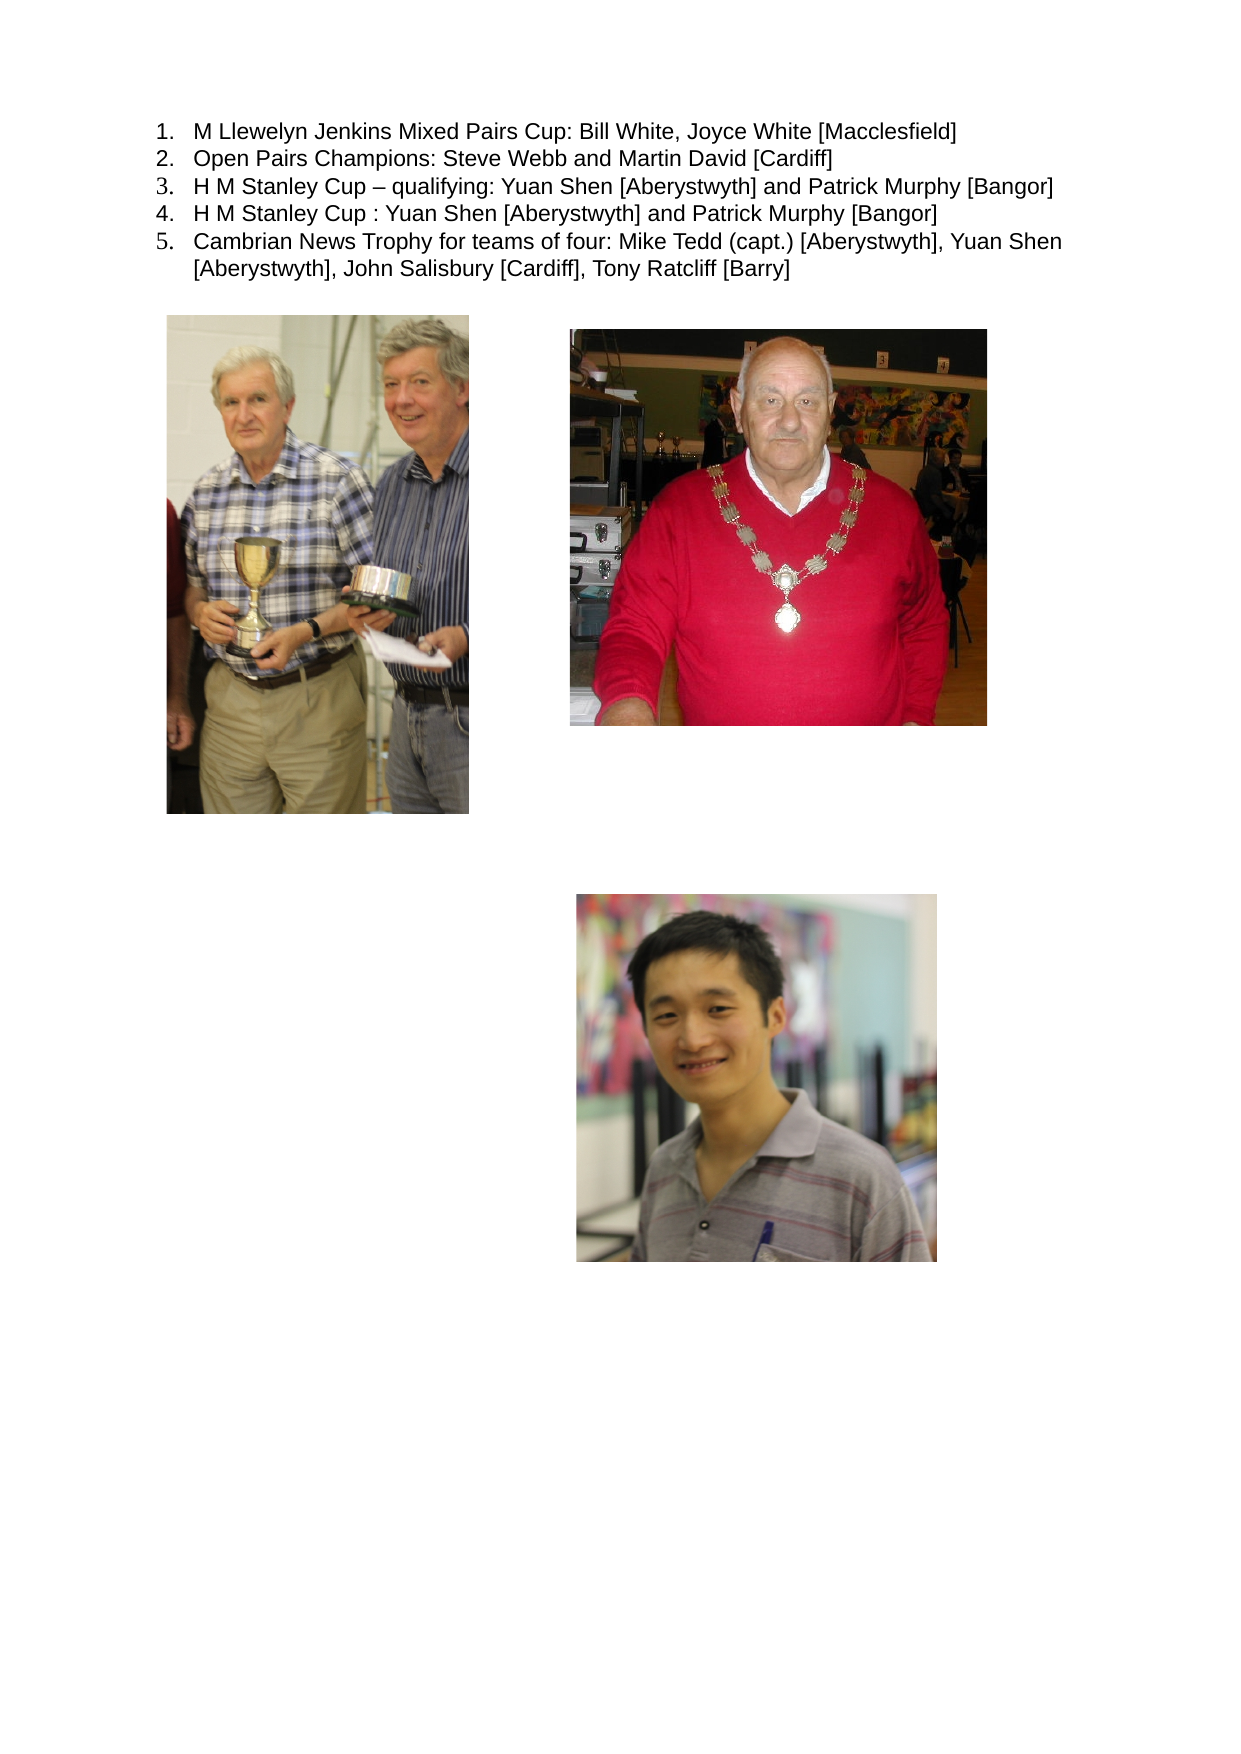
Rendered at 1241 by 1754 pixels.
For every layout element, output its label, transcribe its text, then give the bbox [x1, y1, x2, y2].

list Cambrian News Trophy for teams of four: Mike Tedd (capt.) [Aberystwyth], Yuan Shen [Aberystwyth], John Salisbury [Cardiff], Tony Ratcliff [Barry] [156, 226, 1122, 281]
list H M Stanley Cup : Yuan Shen [Aberystwyth] and Patrick Murphy [Bangor] [156, 199, 1122, 226]
list M Llewelyn Jenkins Mixed Pairs Cup: Bill White, Joyce White [Macclesfield] [156, 118, 1122, 144]
picture [576, 894, 937, 1262]
list H M Stanley Cup – qualifying: Yuan Shen [Aberystwyth] and Patrick Murphy [Bangor] [156, 171, 1122, 199]
picture [166, 315, 469, 814]
list Open Pairs Champions: Steve Webb and Martin David [Cardiff] [156, 144, 1122, 171]
picture [569, 329, 988, 726]
